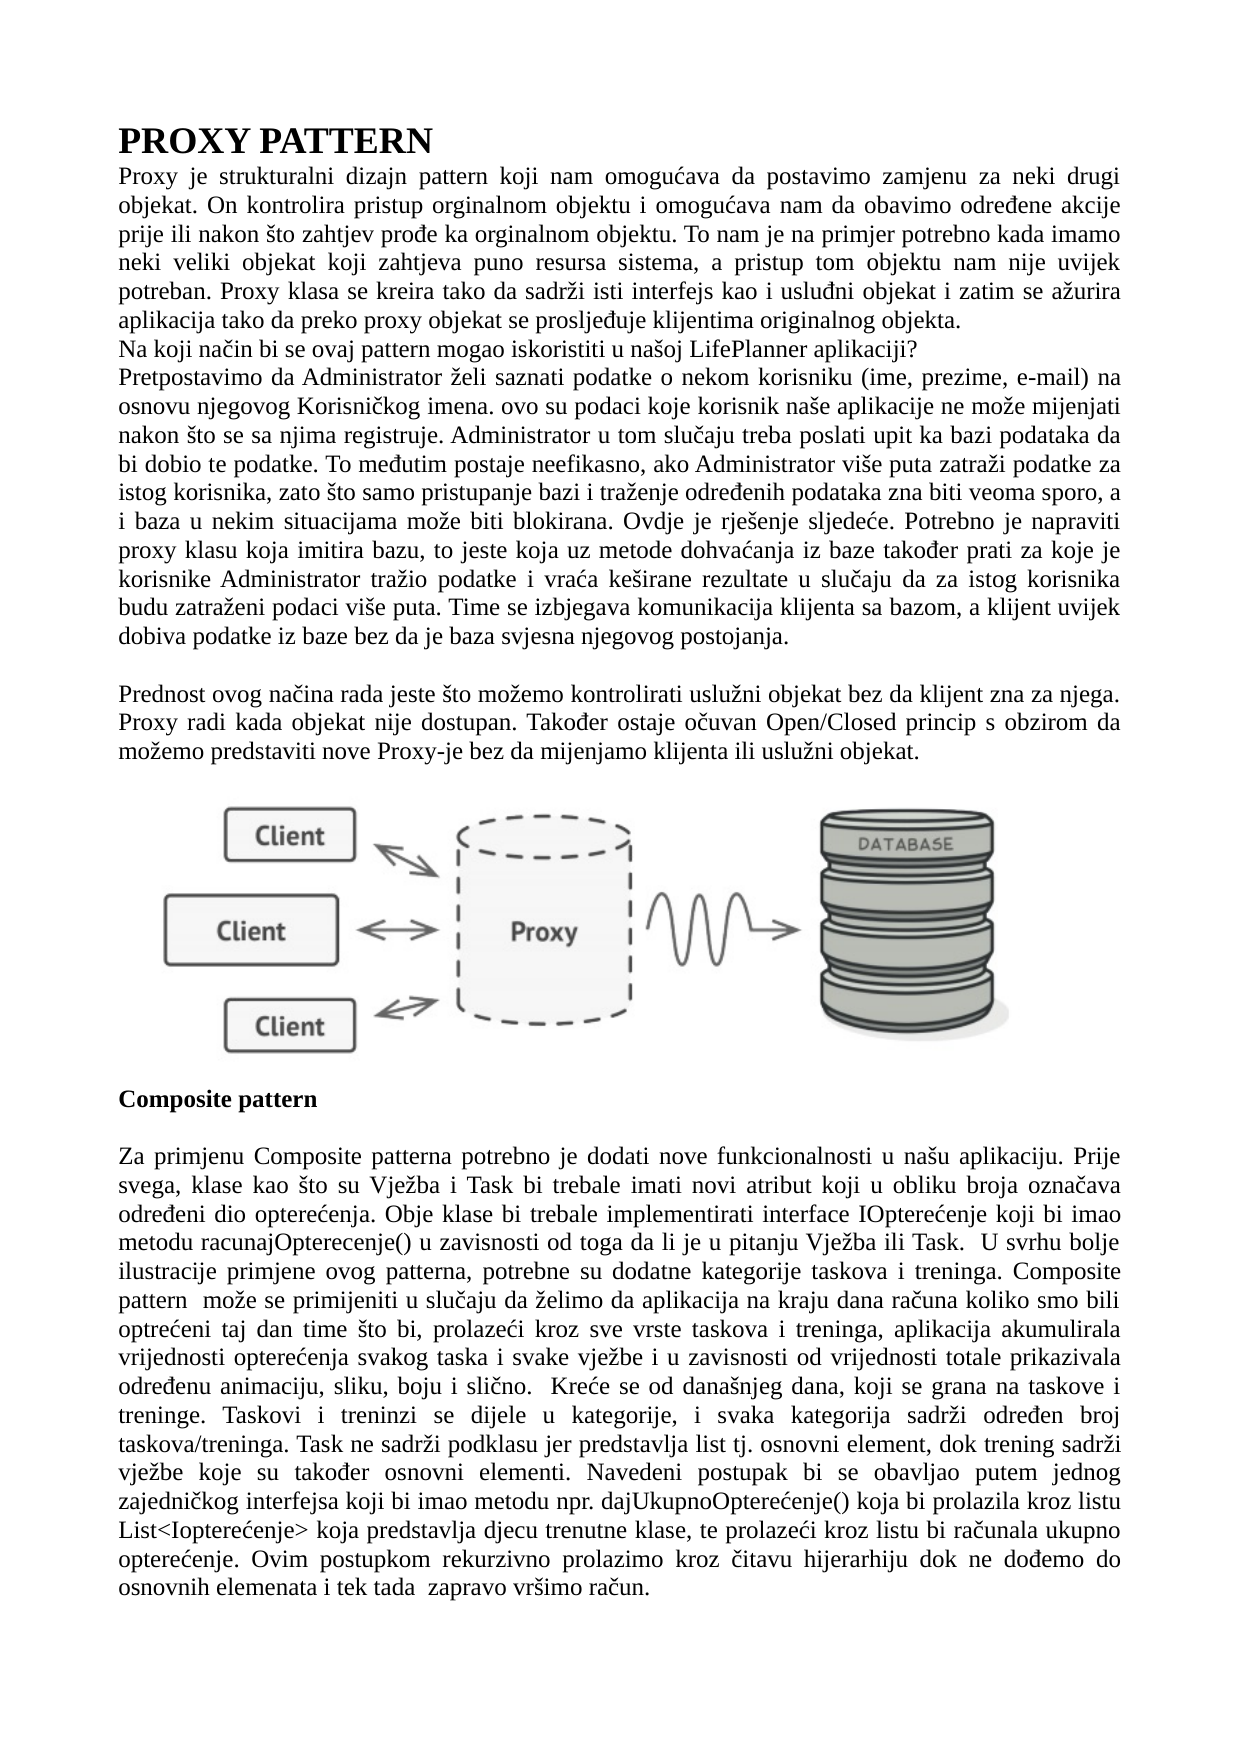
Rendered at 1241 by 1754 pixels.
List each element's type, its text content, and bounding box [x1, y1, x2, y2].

picture [118, 765, 1064, 1084]
text Za primjenu Composite patterna potrebno je dodati nove funkcionalnosti u našu aplikaciju. Prije svega, klase kao što su Vježba i Task bi trebale imati novi atribut koji u obliku broja označava određeni dio opterećenja. Obje klase bi trebale implementirati interface IOpterećenje koji bi imao metodu racunajOpterecenje() u zavisnosti od toga da li je u pitanju Vježba ili Task. U svrhu bolje ilustracije primjene ovog patterna, potrebne su dodatne kategorije taskova i treninga. Composite pattern može se primijeniti u slučaju da želimo da aplikacija na kraju dana računa koliko smo bili optrećeni taj dan time što bi, prolazeći kroz sve vrste taskova i treninga, aplikacija akumulirala vrijednosti opterećenja svakog taska i svake vježbe i u zavisnosti od vrijednosti totale prikazivala određenu animaciju, sliku, boju i slično. Kreće se od današnjeg dana, koji se grana na taskove i treninge. Taskovi i treninzi se dijele u kategorije, i svaka kategorija sadrži određen broj taskova/treninga. Task ne sadrži podklasu jer predstavlja list tj. osnovni element, dok trening sadrži vježbe koje su također osnovni elementi. Navedeni postupak bi se obavljao putem jednog zajedničkog interfejsa koji bi imao metodu npr. dajUkupnoOpterećenje() koja bi prolazila kroz listu List<Iopterećenje> koja predstavlja djecu trenutne klase, te prolazeći kroz listu bi računala ukupno opterećenje. Ovim postupkom rekurzivno prolazimo kroz čitavu hijerarhiju dok ne dođemo do osnovnih elemenata i tek tada zapravo vršimo račun. [118, 1141, 1122, 1601]
text PROXY PATTERN [118, 118, 1122, 161]
text Proxy je strukturalni dizajn pattern koji nam omogućava da postavimo zamjenu za neki drugi objekat. On kontrolira pristup orginalnom objektu i omogućava nam da obavimo određene akcije prije ili nakon što zahtjev prođe ka orginalnom objektu. To nam je na primjer potrebno kada imamo neki veliki objekat koji zahtjeva puno resursa sistema, a pristup tom objektu nam nije uvijek potreban. Proxy klasa se kreira tako da sadrži isti interfejs kao i usluđni objekat i zatim se ažurira aplikacija tako da preko proxy objekat se prosljeđuje klijentima originalnog objekta. [118, 161, 1122, 334]
text Prednost ovog načina rada jeste što možemo kontrolirati uslužni objekat bez da klijent zna za njega. Proxy radi kada objekat nije dostupan. Također ostaje očuvan Open/Closed princip s obzirom da možemo predstaviti nove Proxy-je bez da mijenjamo klijenta ili uslužni objekat. [118, 679, 1122, 765]
text Composite pattern [118, 1084, 1122, 1112]
text Pretpostavimo da Administrator želi saznati podatke o nekom korisniku (ime, prezime, e-mail) na osnovu njegovog Korisničkog imena. ovo su podaci koje korisnik naše aplikacije ne može mijenjati nakon što se sa njima registruje. Administrator u tom slučaju treba poslati upit ka bazi podataka da bi dobio te podatke. To međutim postaje neefikasno, ako Administrator više puta zatraži podatke za istog korisnika, zato što samo pristupanje bazi i traženje određenih podataka zna biti veoma sporo, a i baza u nekim situacijama može biti blokirana. Ovdje je rješenje sljedeće. Potrebno je napraviti proxy klasu koja imitira bazu, to jeste koja uz metode dohvaćanja iz baze također prati za koje je korisnike Administrator tražio podatke i vraća keširane rezultate u slučaju da za istog korisnika budu zatraženi podaci više puta. Time se izbjegava komunikacija klijenta sa bazom, a klijent uvijek dobiva podatke iz baze bez da je baza svjesna njegovog postojanja. [118, 362, 1122, 650]
text Na koji način bi se ovaj pattern mogao iskoristiti u našoj LifePlanner aplikaciji? [118, 334, 1122, 362]
